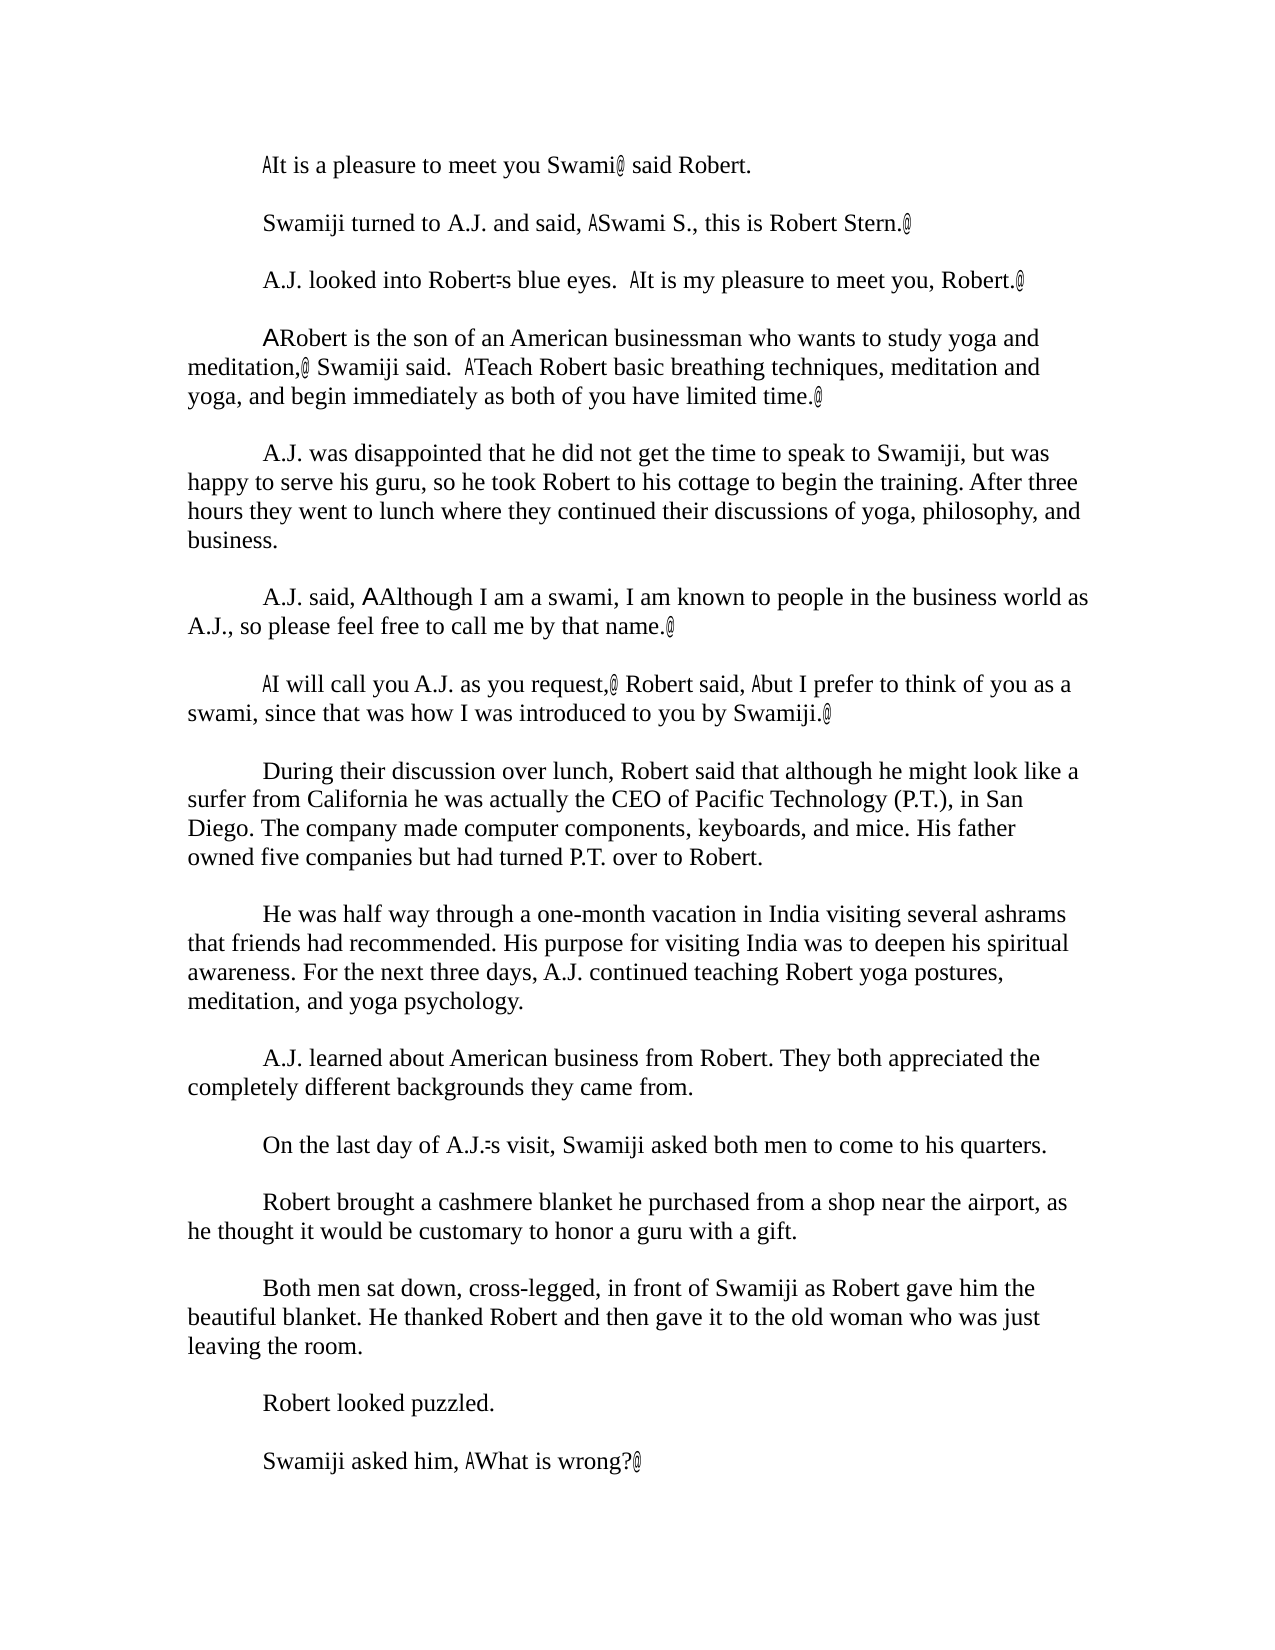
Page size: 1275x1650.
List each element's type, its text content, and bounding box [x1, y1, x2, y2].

text AIt is a pleasure to meet you Swami@ said Robert. [262, 150, 1100, 179]
text Robert brought a cashmere blanket he purchased from a shop near the airport, as he thought it would be customary to honor a guru with a gift. [187, 1187, 1070, 1245]
text meditation,@ Swamiji said. ATeach Robert basic breathing techniques, meditation and yoga, and begin immediately as both of you have limited time.@ [187, 352, 1084, 410]
text A.J. said, AAlthough I am a swami, I am known to people in the business world as A.J., so please feel free to call me by that name.@ [187, 582, 1091, 640]
text He was half way through a one-month vacation in India visiting several ashrams that friends had recommended. His purpose for visiting India was to deepen his spiritual awareness. For the next three days, A.J. continued teaching Robert yoga postures, meditation, and yoga psychology. [187, 899, 1100, 1014]
text A.J. was disappointed that he did not get the time to speak to Swamiji, but was happy to serve his guru, so he took Robert to his cottage to begin the training. After three hours they went to lunch where they continued their discussions of yoga, philosophy, and business. [187, 438, 1100, 553]
text Swamiji turned to A.J. and said, ASwami S., this is Robert Stern.@ [262, 207, 1100, 236]
text On the last day of A.J.=s visit, Swamiji asked both men to come to his quarters. [262, 1130, 1100, 1158]
text A.J. looked into Robert=s blue eyes. AIt is my pleasure to meet you, Robert.@ ARobert is the son of an American businessman who wants to study yoga and [262, 237, 1043, 351]
text During their discussion over lunch, Robert said that although he might look like a surfer from California he was actually the CEO of Pacific Technology (P.T.), in San Diego. The company made computer components, keyboards, and mice. His father owned five companies but had turned P.T. over to Robert. [187, 756, 1081, 871]
text Robert looked puzzled. [262, 1388, 1100, 1417]
text AI will call you A.J. as you request,@ Robert said, Abut I prefer to think of you as a swami, since that was how I was introduced to you by Swamiji.@ [187, 669, 1100, 727]
text Swamiji asked him, AWhat is wrong?@ [262, 1446, 1100, 1475]
text A.J. learned about American business from Robert. They both appreciated the completely different backgrounds they came from. [187, 1043, 1100, 1101]
text Both men sat down, cross-legged, in front of Swamiji as Robert gave him the beautiful blanket. He thanked Robert and then gave it to the old woman who was just leaving the room. [187, 1273, 1100, 1360]
